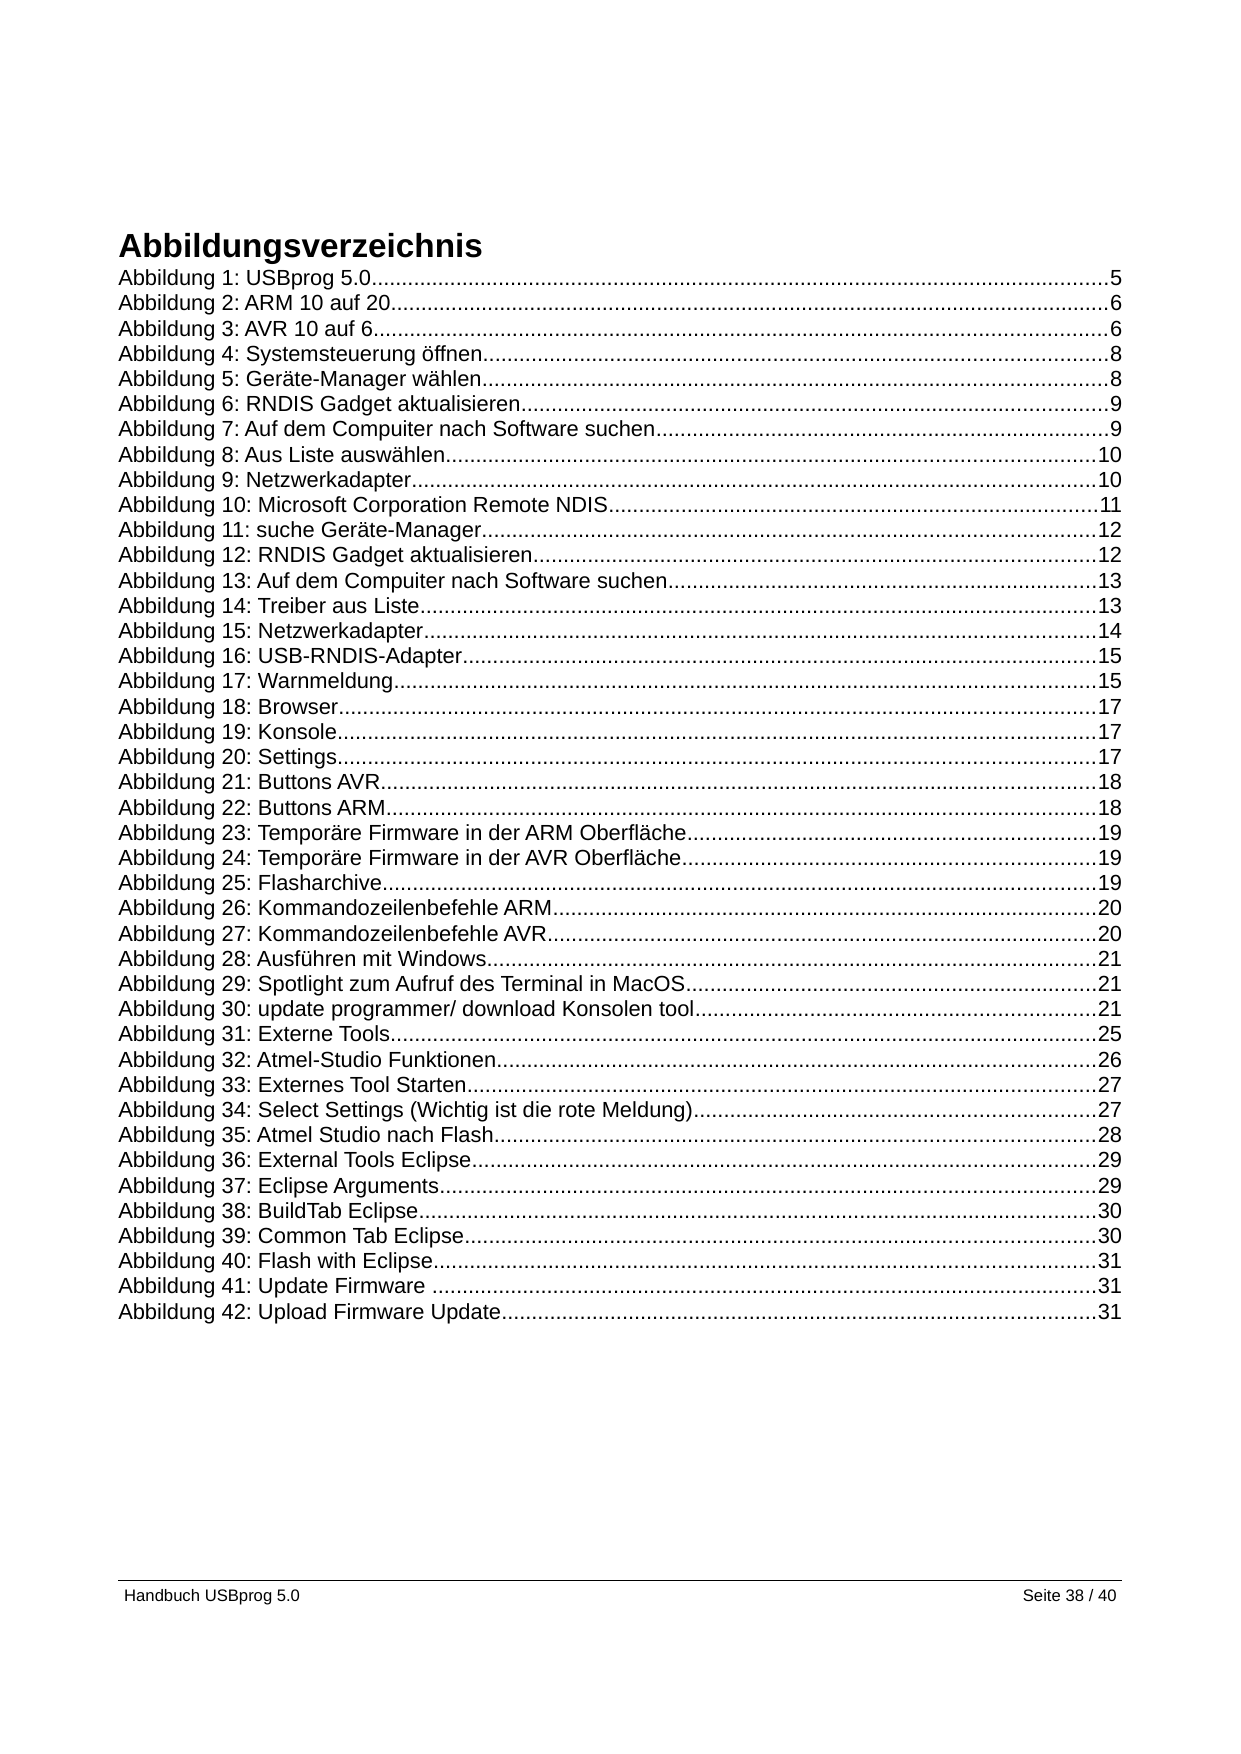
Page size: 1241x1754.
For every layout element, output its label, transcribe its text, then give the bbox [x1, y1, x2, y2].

text Abbildung 35: Atmel Studio nach Flash 28 [118, 1122, 1122, 1147]
text Abbildung 31: Externe Tools 25 [118, 1021, 1122, 1046]
text Abbildung 16: USB-RNDIS-Adapter 15 [118, 643, 1122, 668]
text Abbildung 11: suche Geräte-Manager 12 [118, 517, 1122, 542]
text Abbildung 34: Select Settings (Wichtig ist die rote Meldung) 27 [118, 1097, 1122, 1122]
text Abbildung 30: update programmer/ download Konsolen tool 21 [118, 996, 1122, 1021]
text Abbildung 36: External Tools Eclipse 29 [118, 1147, 1122, 1172]
text Abbildung 33: Externes Tool Starten 27 [118, 1072, 1122, 1097]
text Abbildung 4: Systemsteuerung öffnen 8 [118, 341, 1122, 366]
text Abbildung 29: Spotlight zum Aufruf des Terminal in MacOS 21 [118, 971, 1122, 996]
text Abbildung 1: USBprog 5.0 5 [118, 265, 1122, 290]
text Abbildung 24: Temporäre Firmware in der AVR Oberfläche 19 [118, 845, 1122, 870]
text Abbildung 32: Atmel-Studio Funktionen 26 [118, 1046, 1122, 1072]
text Abbildung 23: Temporäre Firmware in der ARM Oberfläche 19 [118, 819, 1122, 845]
text Abbildung 10: Microsoft Corporation Remote NDIS 11 [118, 492, 1122, 517]
text Abbildung 25: Flasharchive 19 [118, 870, 1122, 895]
text Abbildung 28: Ausführen mit Windows 21 [118, 946, 1122, 971]
text Abbildung 12: RNDIS Gadget aktualisieren 12 [118, 542, 1122, 567]
text Abbildung 15: Netzwerkadapter 14 [118, 618, 1122, 643]
text Abbildung 14: Treiber aus Liste 13 [118, 593, 1122, 618]
text Abbildung 42: Upload Firmware Update 31 [118, 1298, 1122, 1324]
text Abbildung 7: Auf dem Compuiter nach Software suchen 9 [118, 416, 1122, 441]
text Abbildung 20: Settings 17 [118, 744, 1122, 769]
text Abbildung 27: Kommandozeilenbefehle AVR 20 [118, 920, 1122, 946]
text Abbildung 38: BuildTab Eclipse 30 [118, 1198, 1122, 1223]
text Abbildung 2: ARM 10 auf 20 6 [118, 290, 1122, 315]
text Abbildung 13: Auf dem Compuiter nach Software suchen 13 [118, 567, 1122, 593]
text Abbildung 26: Kommandozeilenbefehle ARM 20 [118, 895, 1122, 920]
text Abbildung 5: Geräte-Manager wählen 8 [118, 366, 1122, 391]
text Abbildung 9: Netzwerkadapter 10 [118, 467, 1122, 492]
text Abbildung 22: Buttons ARM 18 [118, 794, 1122, 819]
text Abbildung 6: RNDIS Gadget aktualisieren 9 [118, 391, 1122, 416]
text Abbildung 21: Buttons AVR 18 [118, 769, 1122, 794]
subtitle Abbildungsverzeichnis [118, 227, 1122, 265]
text Abbildung 18: Browser 17 [118, 693, 1122, 719]
text Abbildung 19: Konsole 17 [118, 719, 1122, 744]
text Abbildung 3: AVR 10 auf 6 6 [118, 315, 1122, 341]
text Abbildung 41: Update Firmware 31 [118, 1273, 1122, 1298]
text Abbildung 40: Flash with Eclipse 31 [118, 1248, 1122, 1273]
text Abbildung 39: Common Tab Eclipse 30 [118, 1223, 1122, 1248]
text Abbildung 8: Aus Liste auswählen 10 [118, 441, 1122, 467]
text Abbildung 37: Eclipse Arguments 29 [118, 1172, 1122, 1198]
text Abbildung 17: Warnmeldung 15 [118, 668, 1122, 693]
